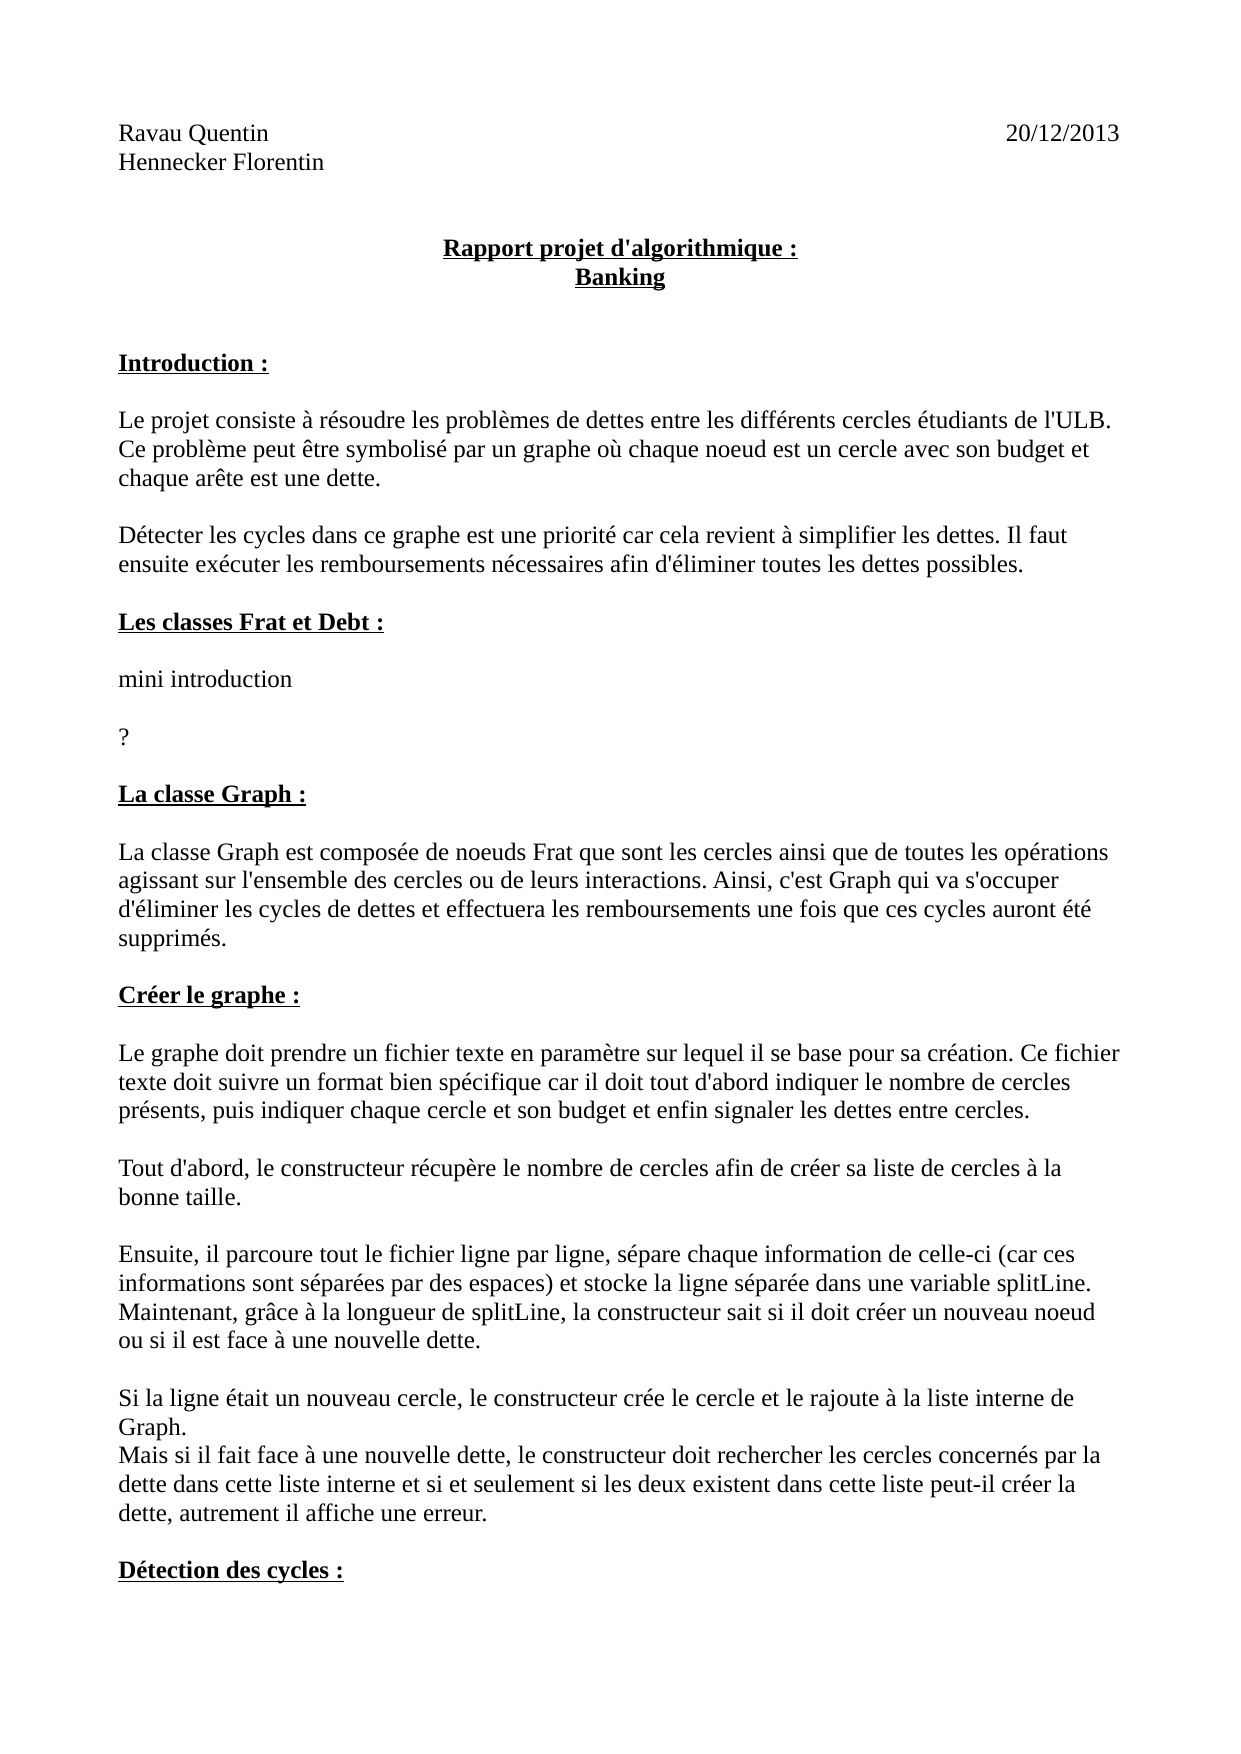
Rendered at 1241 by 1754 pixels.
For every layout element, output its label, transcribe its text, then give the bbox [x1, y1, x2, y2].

text Les classes Frat et Debt : [118, 607, 1122, 636]
text Tout d'abord, le constructeur récupère le nombre de cercles afin de créer sa liste de cercles à la bonne taille. [118, 1153, 1122, 1211]
text Banking [118, 262, 1122, 291]
text Maintenant, grâce à la longueur de splitLine, la constructeur sait si il doit créer un nouveau noeud ou si il est face à une nouvelle dette. [118, 1297, 1122, 1354]
text La classe Graph est composée de noeuds Frat que sont les cercles ainsi que de toutes les opérations agissant sur l'ensemble des cercles ou de leurs interactions. Ainsi, c'est Graph qui va s'occuper d'éliminer les cycles de dettes et effectuera les remboursements une fois que ces cycles auront été supprimés. [118, 837, 1122, 952]
text Le projet consiste à résoudre les problèmes de dettes entre les différents cercles étudiants de l'ULB. [118, 406, 1122, 434]
text Détection des cycles : [118, 1556, 1122, 1584]
text Rapport projet d'algorithmique : [118, 233, 1122, 262]
text Hennecker Florentin [118, 147, 1122, 176]
text Détecter les cycles dans ce graphe est une priorité car cela revient à simplifier les dettes. Il faut ensuite exécuter les remboursements nécessaires afin d'éliminer toutes les dettes possibles. [118, 521, 1122, 578]
text Si la ligne était un nouveau cercle, le constructeur crée le cercle et le rajoute à la liste interne de Graph. [118, 1383, 1122, 1441]
text Créer le graphe : [118, 981, 1122, 1009]
text Le graphe doit prendre un fichier texte en paramètre sur lequel il se base pour sa création. Ce fichier texte doit suivre un format bien spécifique car il doit tout d'abord indiquer le nombre de cercles présents, puis indiquer chaque cercle et son budget et enfin signaler les dettes entre cercles. [118, 1038, 1122, 1124]
text Introduction : [118, 348, 1122, 377]
text mini introduction [118, 664, 1122, 693]
text Ce problème peut être symbolisé par un graphe où chaque noeud est un cercle avec son budget et chaque arête est une dette. [118, 434, 1122, 492]
text Ensuite, il parcoure tout le fichier ligne par ligne, sépare chaque information de celle-ci (car ces informations sont séparées par des espaces) et stocke la ligne séparée dans une variable splitLine. [118, 1239, 1122, 1297]
text La classe Graph : [118, 779, 1122, 808]
text Ravau Quentin 20/12/2013 [118, 118, 1122, 147]
text Mais si il fait face à une nouvelle dette, le constructeur doit rechercher les cercles concernés par la dette dans cette liste interne et si et seulement si les deux existent dans cette liste peut-il créer la dette, autrement il affiche une erreur. [118, 1441, 1122, 1527]
text ? [118, 722, 1122, 751]
